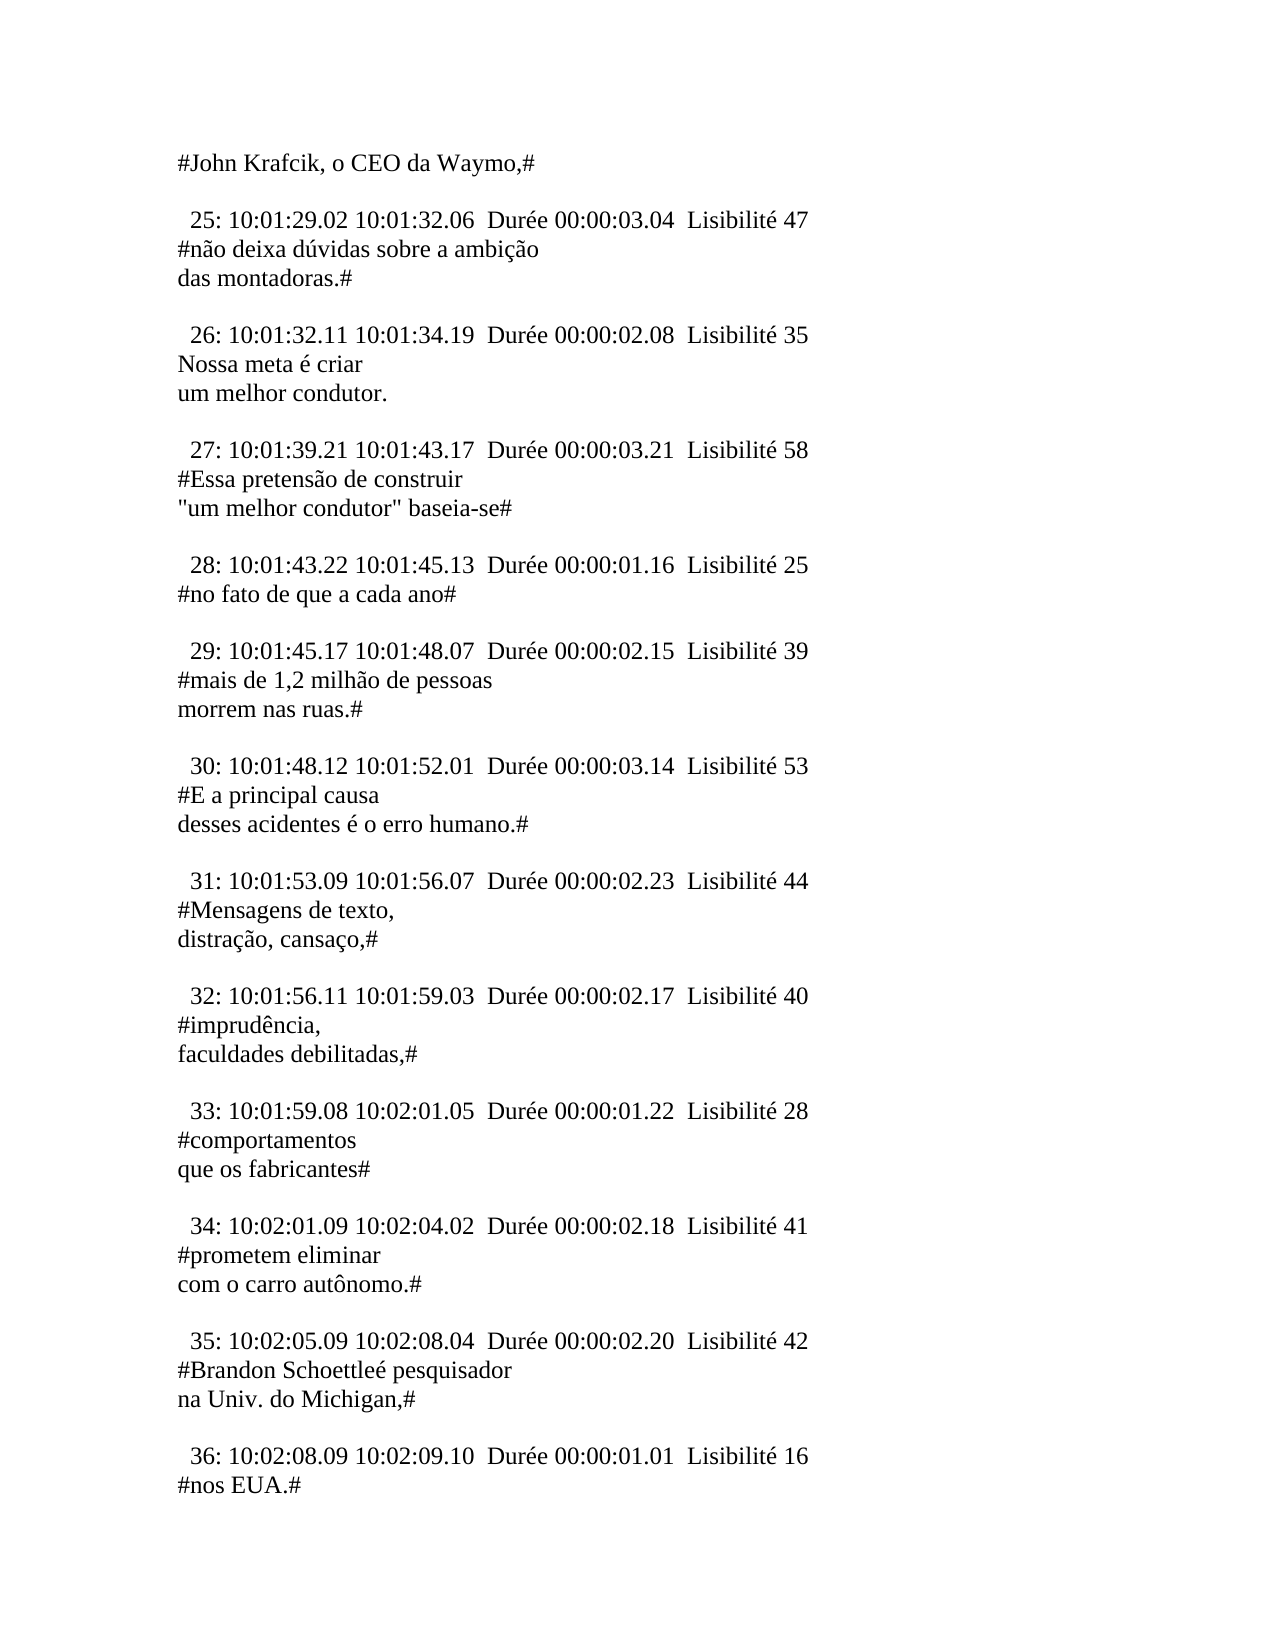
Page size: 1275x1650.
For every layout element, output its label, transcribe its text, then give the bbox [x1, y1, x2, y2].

text #Brandon Schoettleé pesquisador [177, 1355, 1098, 1384]
text distração, cansaço,# [177, 924, 1098, 953]
text 35: 10:02:05.09 10:02:08.04 Durée 00:00:02.20 Lisibilité 42 [177, 1326, 1098, 1355]
text #mais de 1,2 milhão de pessoas [177, 665, 1098, 694]
text 36: 10:02:08.09 10:02:09.10 Durée 00:00:01.01 Lisibilité 16 [177, 1441, 1098, 1470]
text #no fato de que a cada ano# [177, 579, 1098, 608]
text 32: 10:01:56.11 10:01:59.03 Durée 00:00:02.17 Lisibilité 40 [177, 981, 1098, 1010]
text #prometem eliminar [177, 1240, 1098, 1269]
text 31: 10:01:53.09 10:01:56.07 Durée 00:00:02.23 Lisibilité 44 [177, 866, 1098, 895]
text #John Krafcik, o CEO da Waymo,# [177, 148, 1098, 176]
text #comportamentos [177, 1125, 1098, 1154]
text 28: 10:01:43.22 10:01:45.13 Durée 00:00:01.16 Lisibilité 25 [177, 550, 1098, 579]
text #E a principal causa [177, 780, 1098, 809]
text um melhor condutor. [177, 378, 1098, 406]
text morrem nas ruas.# [177, 694, 1098, 723]
text #Essa pretensão de construir [177, 464, 1098, 493]
text 26: 10:01:32.11 10:01:34.19 Durée 00:00:02.08 Lisibilité 35 [177, 320, 1098, 349]
text #Mensagens de texto, [177, 895, 1098, 924]
text 27: 10:01:39.21 10:01:43.17 Durée 00:00:03.21 Lisibilité 58 [177, 435, 1098, 464]
text 30: 10:01:48.12 10:01:52.01 Durée 00:00:03.14 Lisibilité 53 [177, 751, 1098, 780]
text #nos EUA.# [177, 1470, 1098, 1499]
text na Univ. do Michigan,# [177, 1384, 1098, 1413]
text 29: 10:01:45.17 10:01:48.07 Durée 00:00:02.15 Lisibilité 39 [177, 636, 1098, 665]
text "um melhor condutor" baseia-se# [177, 493, 1098, 521]
text com o carro autônomo.# [177, 1269, 1098, 1298]
text #não deixa dúvidas sobre a ambição [177, 234, 1098, 263]
text 34: 10:02:01.09 10:02:04.02 Durée 00:00:02.18 Lisibilité 41 [177, 1211, 1098, 1240]
text 25: 10:01:29.02 10:01:32.06 Durée 00:00:03.04 Lisibilité 47 [177, 205, 1098, 234]
text que os fabricantes# [177, 1154, 1098, 1183]
text faculdades debilitadas,# [177, 1039, 1098, 1068]
text #imprudência, [177, 1010, 1098, 1039]
text Nossa meta é criar [177, 349, 1098, 378]
text desses acidentes é o erro humano.# [177, 809, 1098, 838]
text 33: 10:01:59.08 10:02:01.05 Durée 00:00:01.22 Lisibilité 28 [177, 1096, 1098, 1125]
text das montadoras.# [177, 263, 1098, 291]
